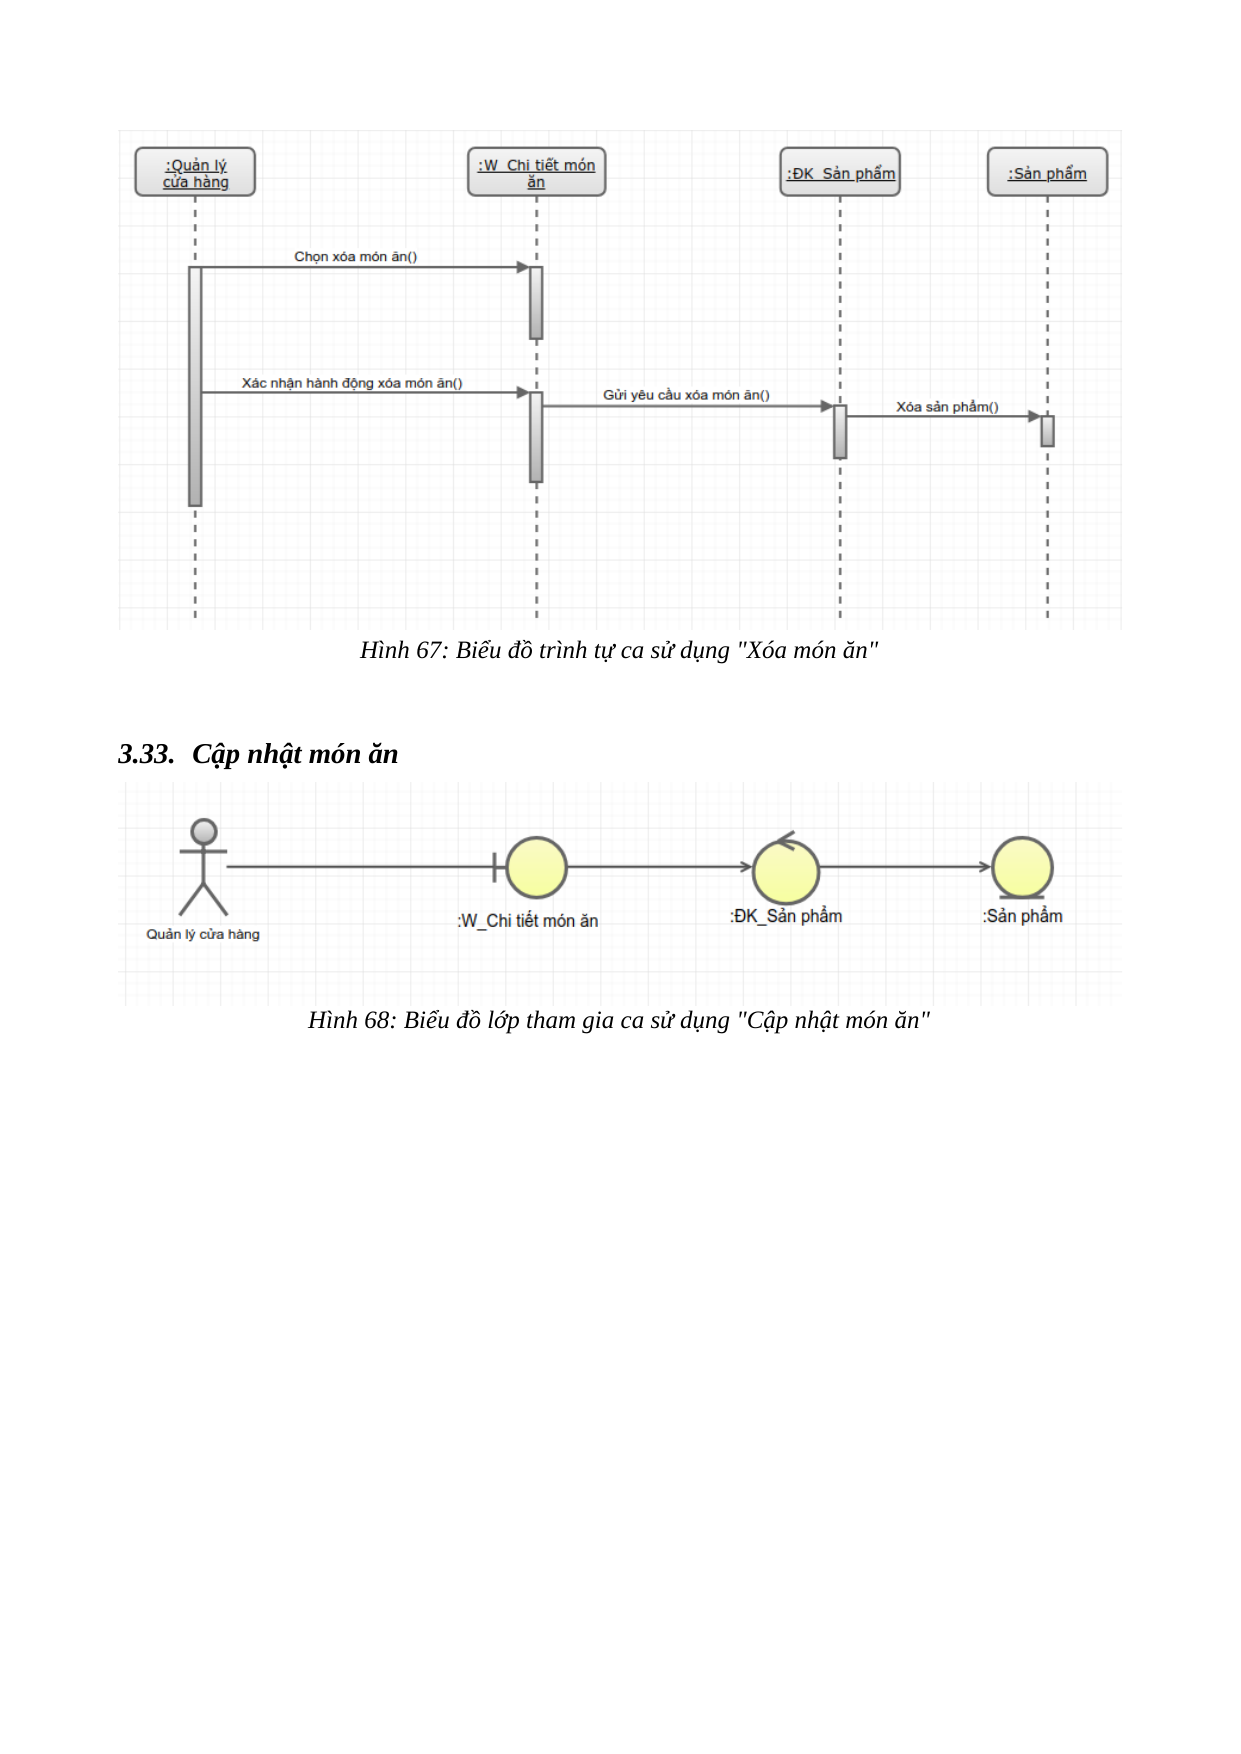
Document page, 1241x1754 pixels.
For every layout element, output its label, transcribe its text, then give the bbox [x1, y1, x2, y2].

picture [118, 130, 1123, 630]
text Hình 68: Biểu đồ lớp tham gia ca sử dụng "Cập nhật món ăn" [118, 1006, 1122, 1034]
subtitle Cập nhật món ăn [118, 736, 1122, 769]
picture [118, 782, 1123, 1006]
text Hình 67: Biểu đồ trình tự ca sử dụng "Xóa món ăn" [118, 630, 1122, 664]
